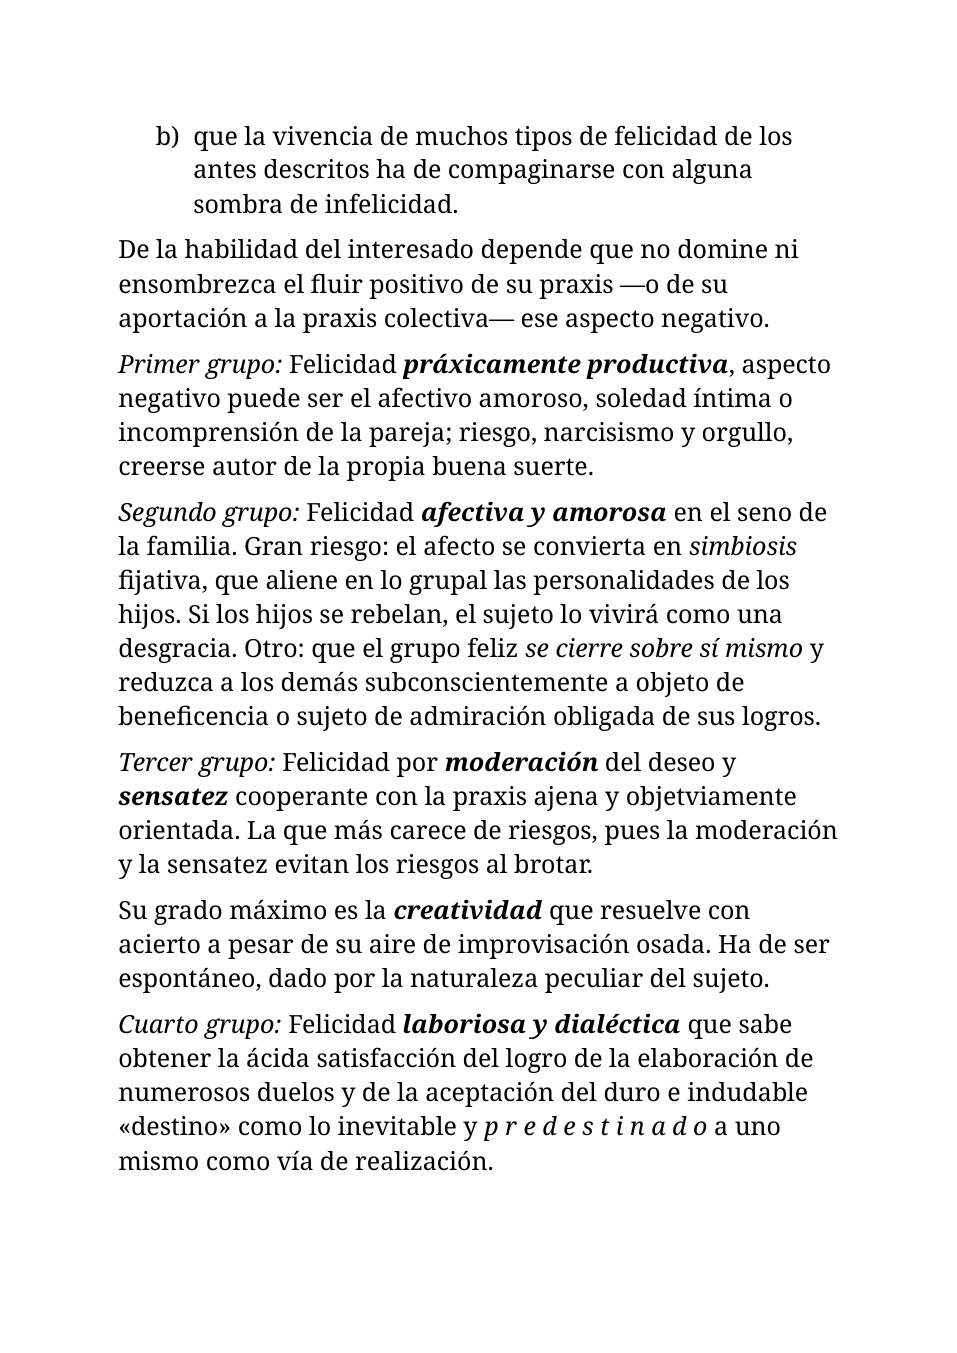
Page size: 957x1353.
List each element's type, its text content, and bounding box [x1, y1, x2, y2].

text Su grado máximo es la creatividad que resuelve con acierto a pesar de su aire de improvisación osada. Ha de ser espontáneo, dado por la naturaleza peculiar del sujeto. [118, 893, 838, 995]
text Primer grupo: Felicidad práxicamente productiva, aspecto negativo puede ser el afectivo amoroso, soledad íntima o incomprensión de la pareja; riesgo, narcisismo y orgullo, creerse autor de la propia buena suerte. [118, 346, 838, 482]
text Segundo grupo: Felicidad afectiva y amorosa en el seno de la familia. Gran riesgo: el afecto se convierta en simbiosis fijativa, que aliene en lo grupal las personalidades de los hijos. Si los hijos se rebelan, el sujeto lo vivirá como una desgracia. Otro: que el grupo feliz se cierre sobre sí mismo y reduzca a los demás subconscientemente a objeto de beneficencia o sujeto de admiración obligada de sus logros. [118, 494, 838, 733]
list que la vivencia de muchos tipos de felicidad de los antes descritos ha de compaginarse con alguna sombra de infelicidad. [156, 118, 838, 220]
text De la habilidad del interesado depende que no domine ni ensombrezca el fluir positivo de su praxis —o de su aportación a la praxis colectiva— ese aspecto negativo. [118, 232, 838, 334]
text Tercer grupo: Felicidad por moderación del deseo y sensatez cooperante con la praxis ajena y objetviamente orientada. La que más carece de riesgos, pues la moderación y la sensatez evitan los riesgos al brotar. [118, 745, 838, 881]
text Cuarto grupo: Felicidad laboriosa y dialéctica que sabe obtener la ácida satisfacción del logro de la elaboración de numerosos duelos y de la aceptación del duro e indudable «destino» como lo inevitable y p r e d e s t i n a d o a uno mismo como vía de realización. [118, 1007, 838, 1177]
